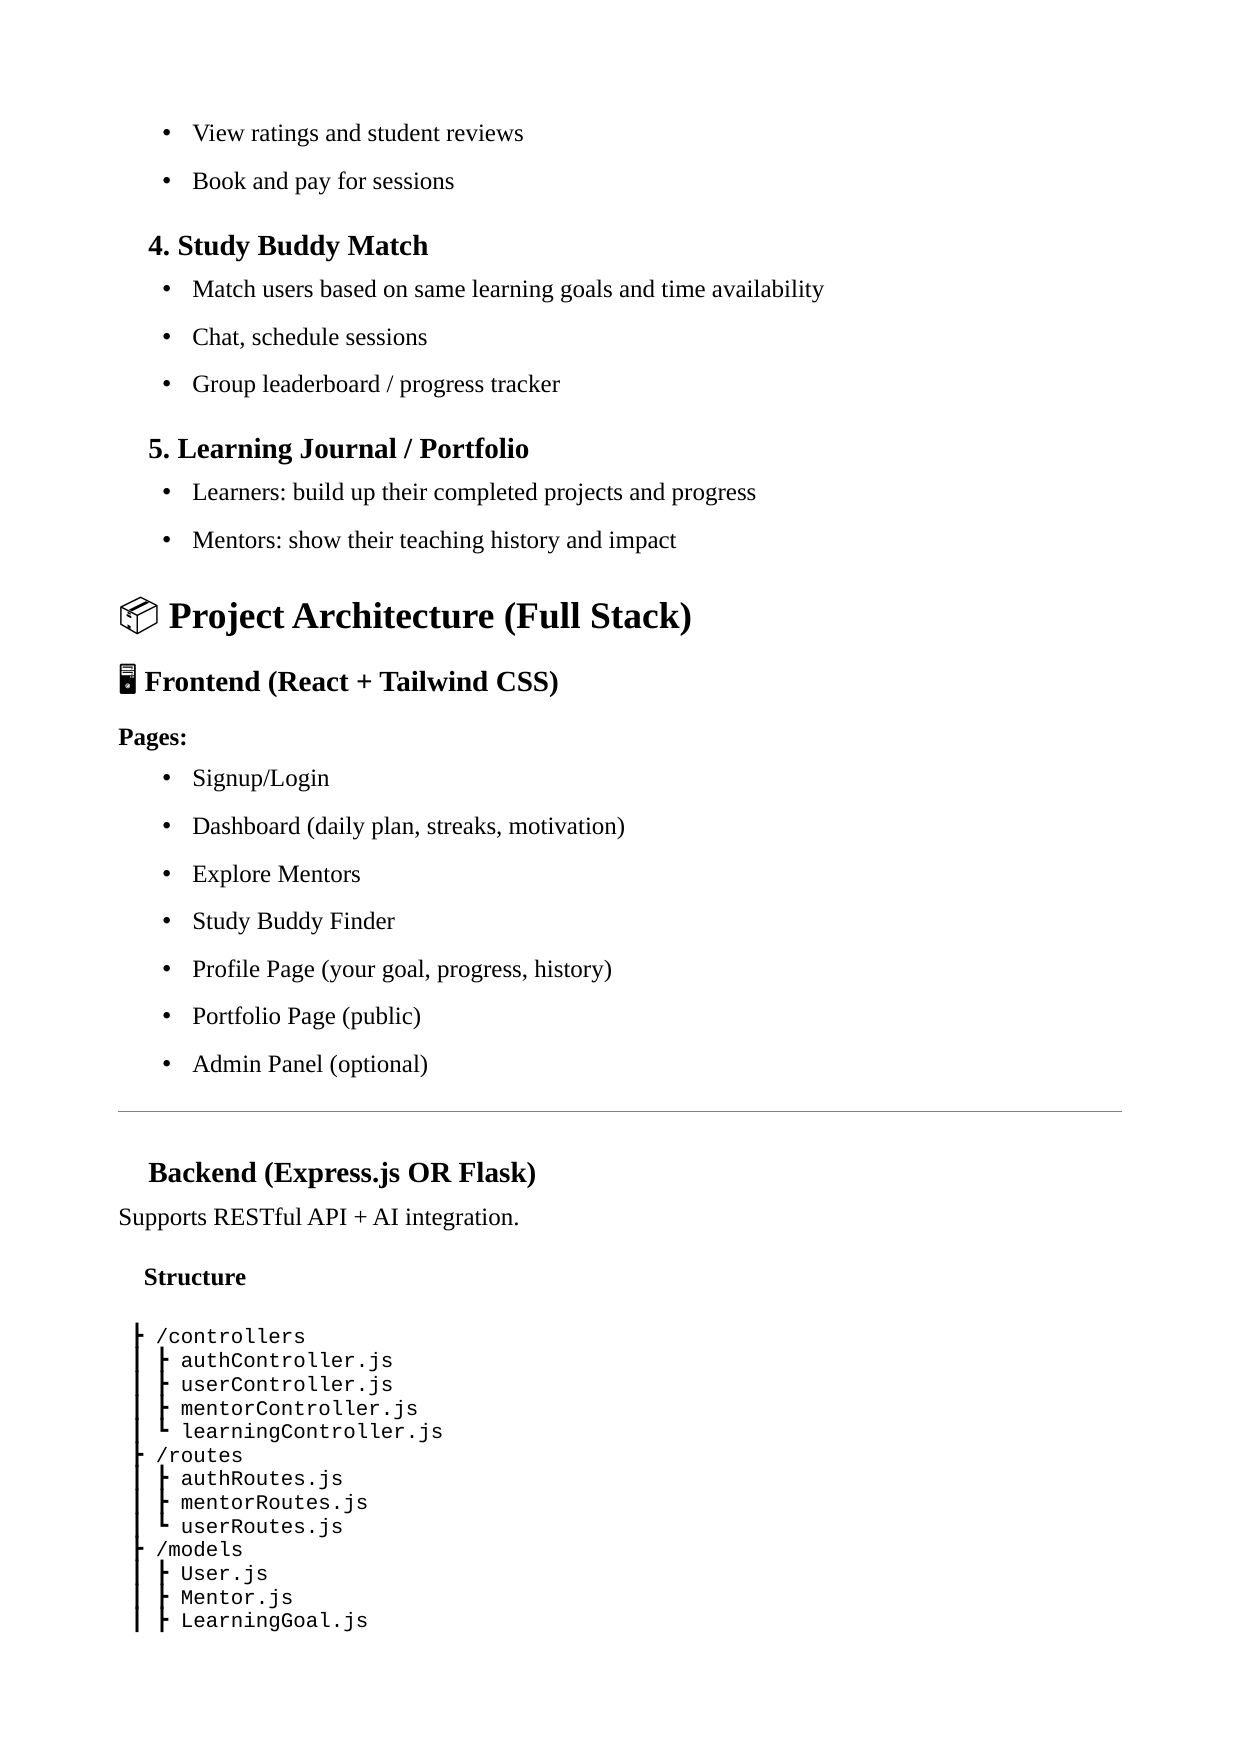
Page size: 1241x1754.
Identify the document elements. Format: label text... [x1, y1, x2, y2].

list Dashboard (daily plan, streaks, motivation) [162, 811, 1122, 840]
list Admin Panel (optional) [162, 1049, 1122, 1078]
subtitle Pages: [118, 722, 1122, 751]
list Portfolio Page (public) [162, 1001, 1122, 1030]
subtitle 🔹 4. Study Buddy Match [118, 228, 1122, 261]
text ┣ /controllers [138, 1327, 1122, 1350]
text ┃ ┣ mentorController.js [138, 1397, 160, 1421]
list Group leaderboard / progress tracker [162, 369, 1122, 398]
text ┣ /models [118, 1539, 135, 1563]
text ┣ /controllers [118, 1327, 135, 1350]
list Profile Page (your goal, progress, history) [162, 954, 1122, 983]
list Learners: build up their completed projects and progress [162, 477, 1122, 506]
text ┃ ┗ userRoutes.js [118, 1516, 135, 1539]
subtitle 🧠 Backend (Express.js OR Flask) [118, 1156, 1122, 1189]
text ┣ /routes [138, 1445, 1122, 1468]
list Explore Mentors [162, 859, 1122, 887]
text ┣ /routes [118, 1445, 135, 1468]
text ┃ ┗ userRoutes.js [138, 1516, 1122, 1539]
text ┃ ┣ Mentor.js [138, 1587, 160, 1610]
subtitle 🖥 Frontend (React + Tailwind CSS) [118, 664, 1122, 697]
text ┃ ┣ mentorRoutes.js [118, 1492, 135, 1516]
text ┃ ┣ authRoutes.js [138, 1468, 160, 1492]
list Book and pay for sessions [162, 166, 1122, 194]
text ┃ ┣ authRoutes.js [163, 1468, 1122, 1492]
subtitle 🔹 Structure [118, 1262, 1122, 1290]
subtitle 🔹 5. Learning Journal / Portfolio [118, 431, 1122, 465]
text ┃ ┣ authController.js [163, 1350, 1122, 1374]
list View ratings and student reviews [162, 118, 1122, 147]
text ┃ ┣ userController.js [163, 1374, 1122, 1397]
text ┃ ┣ LearningGoal.js [118, 1610, 1122, 1634]
list Match users based on same learning goals and time availability [162, 274, 1122, 303]
text ┃ ┣ User.js [163, 1563, 1122, 1587]
subtitle 📦 Project Architecture (Full Stack) [118, 593, 1122, 637]
text ┃ ┣ User.js [118, 1563, 135, 1587]
text ┃ ┣ userController.js [138, 1374, 160, 1397]
list Signup/Login [162, 763, 1122, 792]
text ┃ ┣ Mentor.js [163, 1587, 1122, 1610]
text ┃ ┣ Mentor.js [118, 1587, 135, 1610]
text ┃ ┣ authController.js [138, 1350, 160, 1374]
text ┃ ┣ mentorController.js [163, 1397, 1122, 1421]
list Mentors: show their teaching history and impact [162, 525, 1122, 554]
text ┣ /models [138, 1539, 1122, 1563]
text Supports RESTful API + AI integration. [118, 1202, 1122, 1230]
list Study Buddy Finder [162, 906, 1122, 935]
text ┃ ┣ User.js [138, 1563, 160, 1587]
list Chat, schedule sessions [162, 322, 1122, 350]
text ┃ ┗ learningController.js [138, 1421, 1122, 1445]
text ┃ ┣ mentorRoutes.js [138, 1492, 160, 1516]
text ┃ ┣ mentorRoutes.js [163, 1492, 1122, 1516]
text ┃ ┣ authRoutes.js [118, 1468, 135, 1492]
